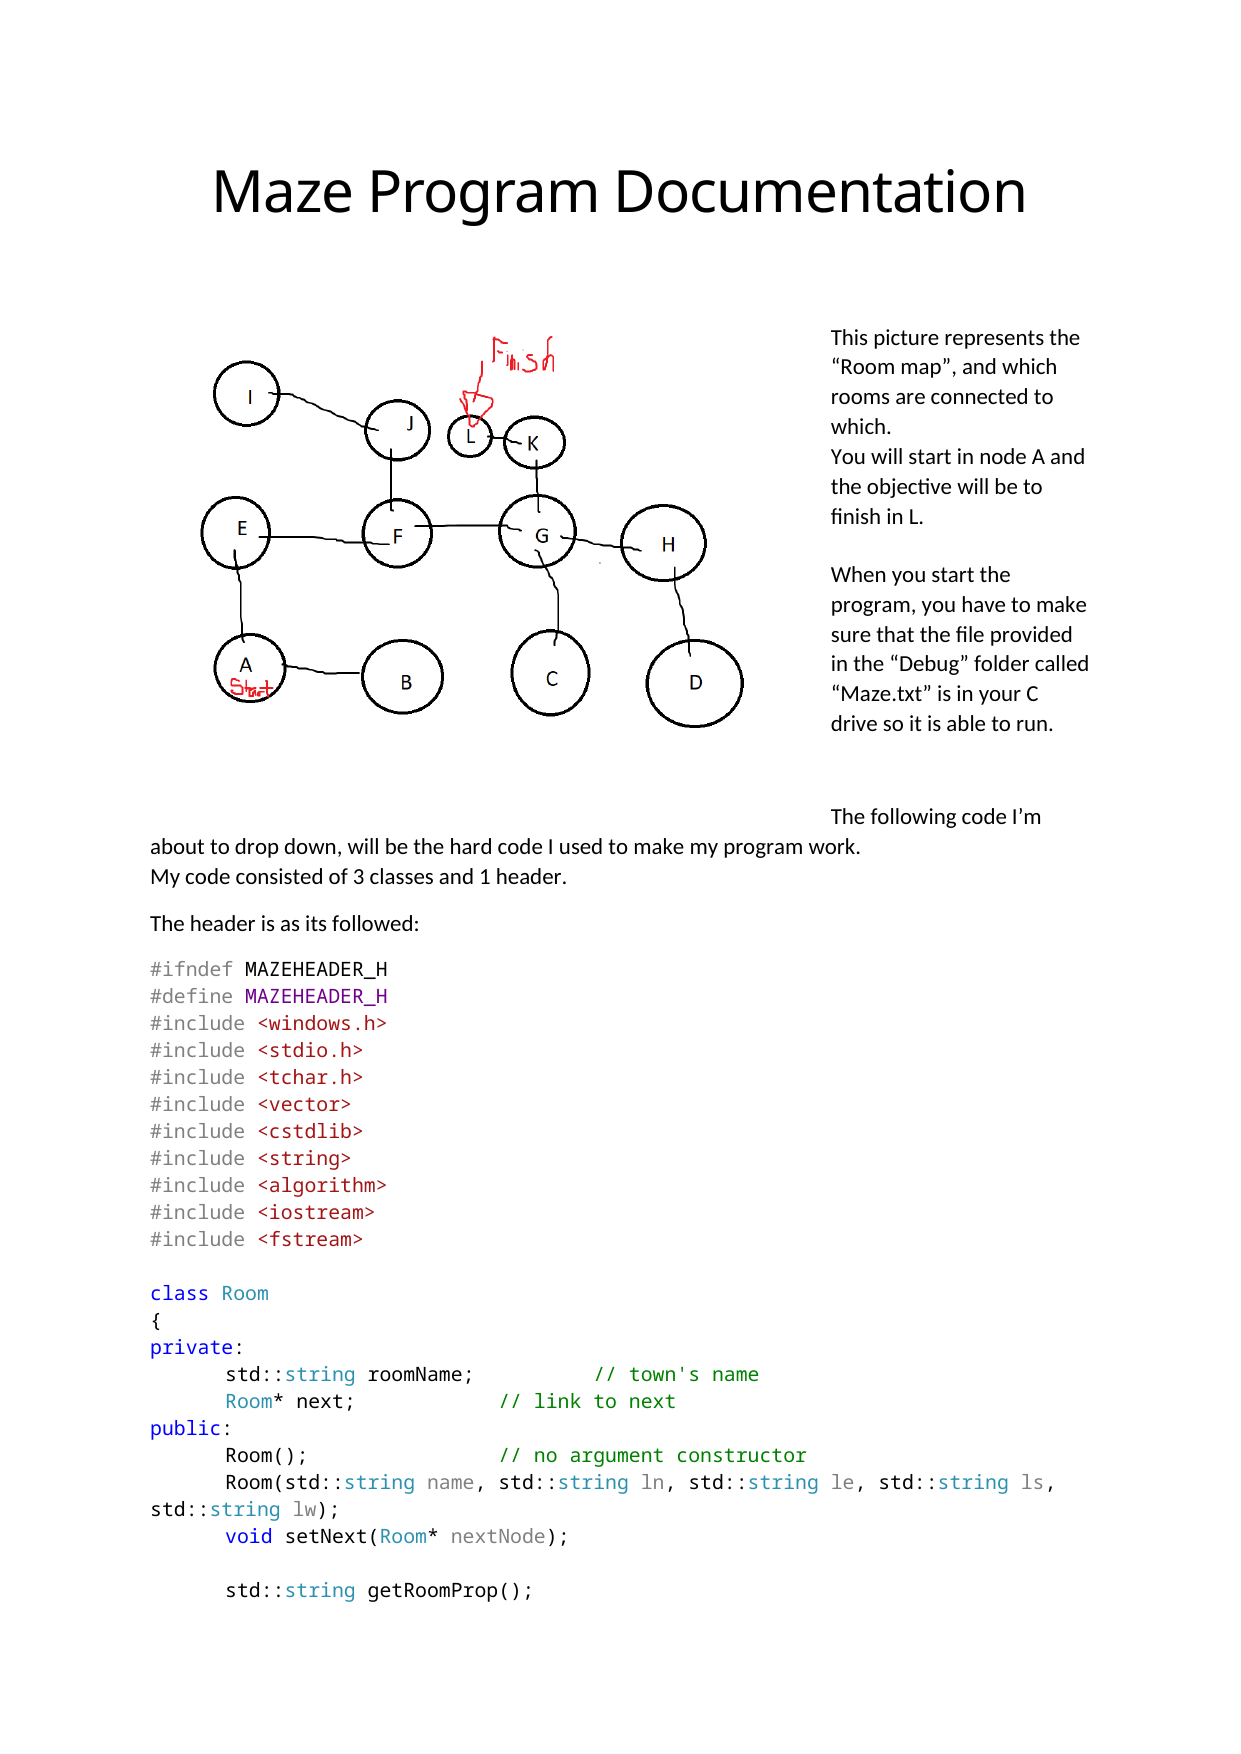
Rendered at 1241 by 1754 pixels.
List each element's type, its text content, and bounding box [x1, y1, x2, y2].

text The following code I’m about to drop down, will be the hard code I used to make my program work. My code consisted of 3 classes and 1 header. [150, 802, 1090, 890]
text #include <fstream> [150, 1225, 1090, 1252]
text #include <tchar.h> [150, 1063, 1090, 1090]
text #include <cstdlib> [150, 1117, 1090, 1144]
text #include <windows.h> [150, 1009, 1090, 1036]
text This picture represents the “Room map”, and which rooms are connected to which. You will start in node A and the objective will be to finish in L. When you start the program, you have to make sure that the file provided in the “Debug” folder called “Maze.txt” is in your C drive so it is able to run. [831, 323, 1090, 737]
text #include <stdio.h> [150, 1036, 1090, 1063]
text private: [150, 1333, 1090, 1360]
title Maze Program Documentation [150, 150, 1090, 229]
text #include <iostream> [150, 1198, 1090, 1225]
text #include <algorithm> [150, 1171, 1090, 1198]
text #ifndef MAZEHEADER_H [150, 955, 1090, 982]
text public: [150, 1414, 1090, 1441]
text { [150, 1306, 1090, 1333]
text class Room [150, 1279, 1090, 1306]
text Room(); // no argument constructor [150, 1441, 1090, 1468]
text std::string roomName; // town's name [150, 1360, 1090, 1387]
text The header is as its followed: [150, 909, 1090, 937]
text #define MAZEHEADER_H [150, 982, 1090, 1009]
text #include <string> [150, 1144, 1090, 1171]
text Room* next; // link to next [150, 1387, 1090, 1414]
text Room(std::string name, std::string ln, std::string le, std::string ls, std::string lw); [150, 1468, 1090, 1522]
text std::string getRoomProp(); [150, 1576, 1090, 1603]
text #include <vector> [150, 1090, 1090, 1117]
text void setNext(Room* nextNode); [150, 1522, 1090, 1549]
